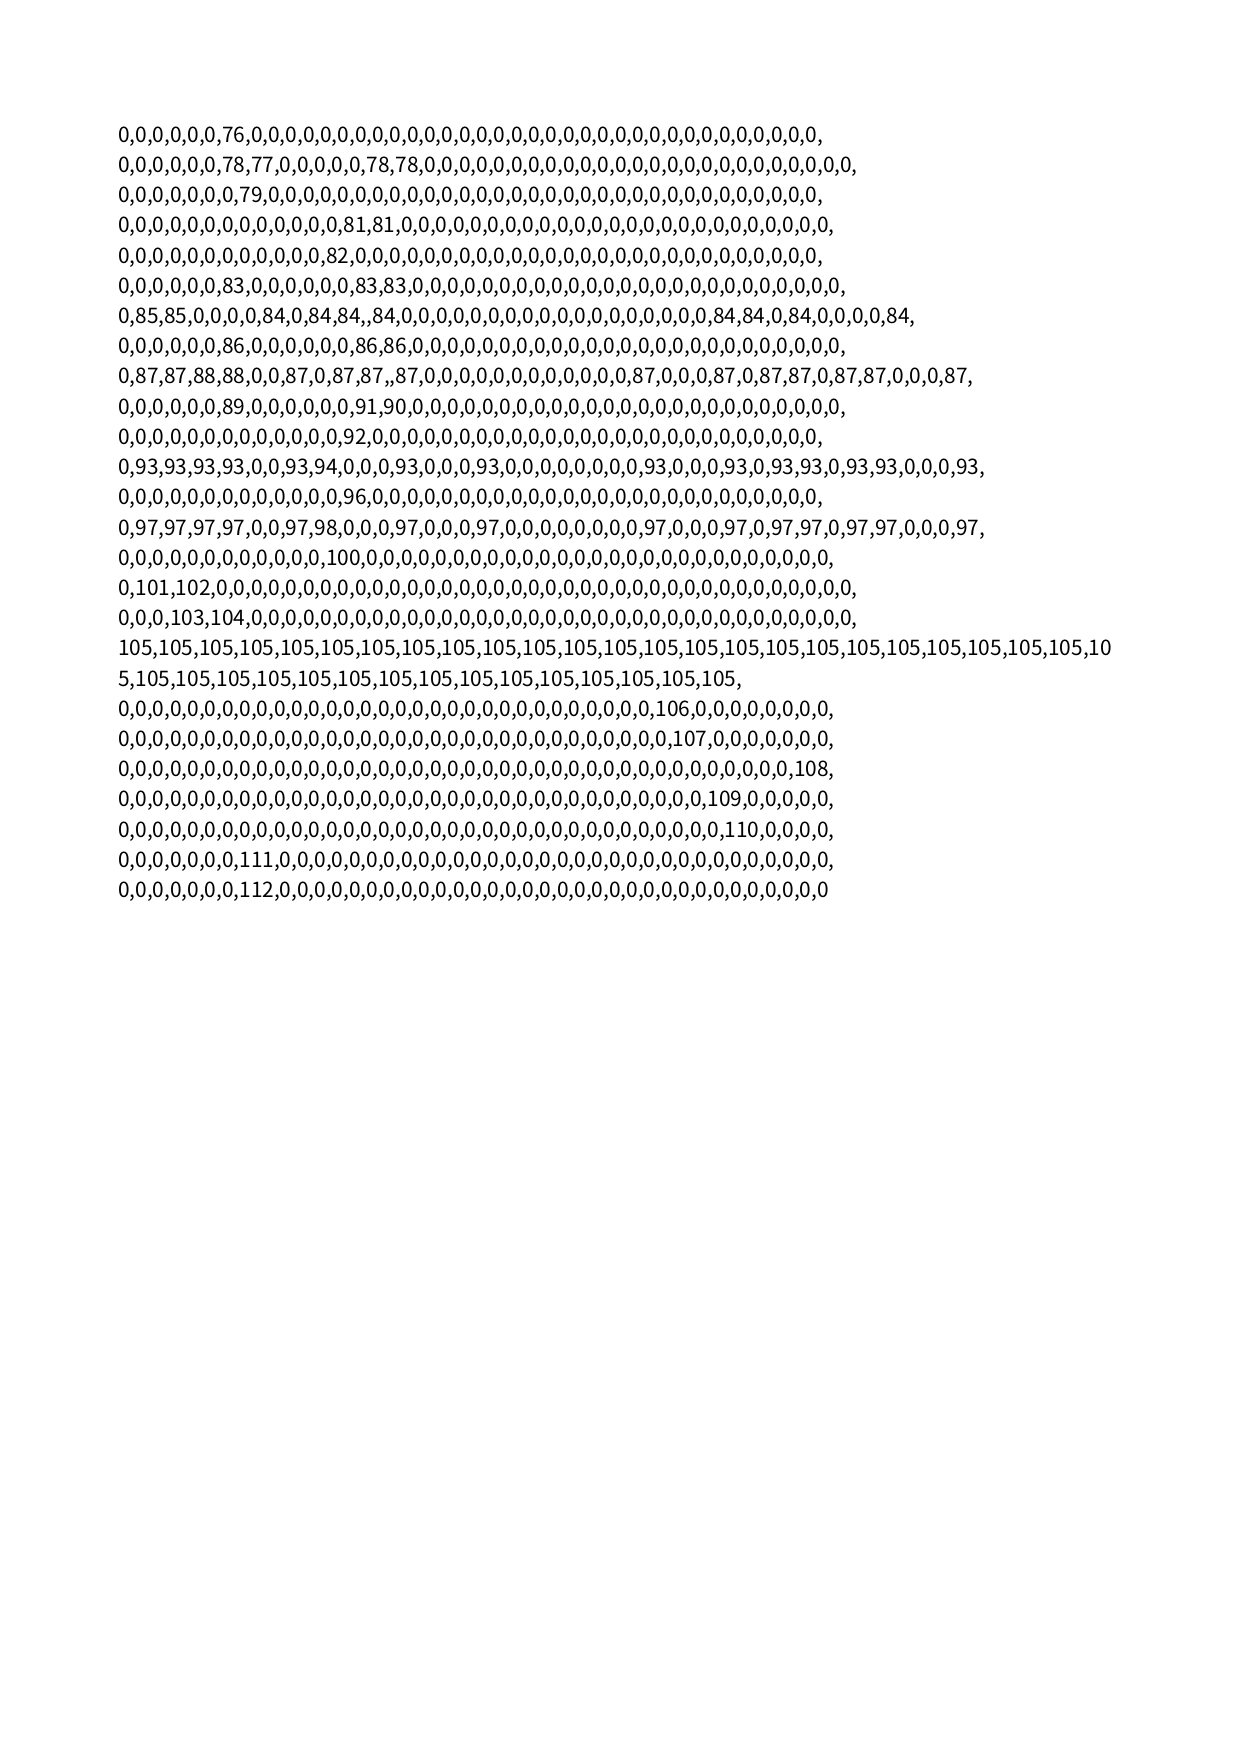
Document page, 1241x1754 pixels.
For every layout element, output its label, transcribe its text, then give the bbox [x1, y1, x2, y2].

text 0,0,0,0,0,0,76,0,0,0,0,0,0,0,0,0,0,0,0,0,0,0,0,0,0,0,0,0,0,0,0,0,0,0,0,0,0,0,0,0, [118, 118, 1122, 148]
text 0,0,0,0,0,0,0,0,0,0,0,0,0,0,0,0,0,0,0,0,0,0,0,0,0,0,0,0,0,0,0,0,0,0,0,110,0,0,0,0, [118, 813, 1122, 843]
text 0,97,97,97,97,0,0,97,98,0,0,0,97,0,0,0,97,0,0,0,0,0,0,0,0,97,0,0,0,97,0,97,97,0,97,97,0,0,0,97, [118, 511, 1122, 541]
text 0,0,0,0,0,0,0,111,0,0,0,0,0,0,0,0,0,0,0,0,0,0,0,0,0,0,0,0,0,0,0,0,0,0,0,0,0,0,0,0, [118, 843, 1122, 873]
text 0,0,0,0,0,0,0,0,0,0,0,0,0,96,0,0,0,0,0,0,0,0,0,0,0,0,0,0,0,0,0,0,0,0,0,0,0,0,0,0, [118, 481, 1122, 511]
text 0,0,0,0,0,0,0,0,0,0,0,0,0,0,0,0,0,0,0,0,0,0,0,0,0,0,0,0,0,0,0,106,0,0,0,0,0,0,0,0, [118, 692, 1122, 722]
text 0,0,0,0,0,0,0,112,0,0,0,0,0,0,0,0,0,0,0,0,0,0,0,0,0,0,0,0,0,0,0,0,0,0,0,0,0,0,0,0 [118, 873, 1122, 903]
text 105,105,105,105,105,105,105,105,105,105,105,105,105,105,105,105,105,105,105,105,105,105,105,105,105,105,105,105,105,105,105,105,105,105,105,105,105,105,105,105, [118, 632, 1122, 692]
text 0,0,0,0,0,0,0,79,0,0,0,0,0,0,0,0,0,0,0,0,0,0,0,0,0,0,0,0,0,0,0,0,0,0,0,0,0,0,0,0, [118, 178, 1122, 209]
text 0,0,0,0,0,0,83,0,0,0,0,0,0,83,83,0,0,0,0,0,0,0,0,0,0,0,0,0,0,0,0,0,0,0,0,0,0,0,0,0, [118, 269, 1122, 299]
text 0,85,85,0,0,0,0,84,0,84,84,,84,0,0,0,0,0,0,0,0,0,0,0,0,0,0,0,0,0,0,84,84,0,84,0,0,0,0,84, [118, 299, 1122, 329]
text 0,0,0,0,0,0,0,0,0,0,0,0,100,0,0,0,0,0,0,0,0,0,0,0,0,0,0,0,0,0,0,0,0,0,0,0,0,0,0,0, [118, 541, 1122, 571]
text 0,0,0,0,0,0,0,0,0,0,0,0,0,0,0,0,0,0,0,0,0,0,0,0,0,0,0,0,0,0,0,0,107,0,0,0,0,0,0,0, [118, 722, 1122, 752]
text 0,0,0,0,0,0,0,0,0,0,0,0,0,92,0,0,0,0,0,0,0,0,0,0,0,0,0,0,0,0,0,0,0,0,0,0,0,0,0,0, [118, 420, 1122, 450]
text 0,101,102,0,0,0,0,0,0,0,0,0,0,0,0,0,0,0,0,0,0,0,0,0,0,0,0,0,0,0,0,0,0,0,0,0,0,0,0,0, [118, 571, 1122, 601]
text 0,0,0,0,0,0,89,0,0,0,0,0,0,91,90,0,0,0,0,0,0,0,0,0,0,0,0,0,0,0,0,0,0,0,0,0,0,0,0,0, [118, 390, 1122, 420]
text 0,93,93,93,93,0,0,93,94,0,0,0,93,0,0,0,93,0,0,0,0,0,0,0,0,93,0,0,0,93,0,93,93,0,93,93,0,0,0,93, [118, 450, 1122, 481]
text 0,0,0,0,0,0,0,0,0,0,0,0,0,0,0,0,0,0,0,0,0,0,0,0,0,0,0,0,0,0,0,0,0,0,0,0,0,0,0,108, [118, 752, 1122, 783]
text 0,0,0,103,104,0,0,0,0,0,0,0,0,0,0,0,0,0,0,0,0,0,0,0,0,0,0,0,0,0,0,0,0,0,0,0,0,0,0,0, [118, 601, 1122, 632]
text 0,0,0,0,0,0,0,0,0,0,0,0,0,0,0,0,0,0,0,0,0,0,0,0,0,0,0,0,0,0,0,0,0,0,109,0,0,0,0,0, [118, 783, 1122, 813]
text 0,0,0,0,0,0,86,0,0,0,0,0,0,86,86,0,0,0,0,0,0,0,0,0,0,0,0,0,0,0,0,0,0,0,0,0,0,0,0,0, [118, 329, 1122, 360]
text 0,87,87,88,88,0,0,87,0,87,87,,87,0,0,0,0,0,0,0,0,0,0,0,0,87,0,0,0,87,0,87,87,0,87,87,0,0,0,87, [118, 360, 1122, 390]
text 0,0,0,0,0,0,0,0,0,0,0,0,82,0,0,0,0,0,0,0,0,0,0,0,0,0,0,0,0,0,0,0,0,0,0,0,0,0,0,0, [118, 239, 1122, 269]
text 0,0,0,0,0,0,78,77,0,0,0,0,0,78,78,0,0,0,0,0,0,0,0,0,0,0,0,0,0,0,0,0,0,0,0,0,0,0,0,0, [118, 148, 1122, 178]
text 0,0,0,0,0,0,0,0,0,0,0,0,0,81,81,0,0,0,0,0,0,0,0,0,0,0,0,0,0,0,0,0,0,0,0,0,0,0,0,0, [118, 209, 1122, 239]
